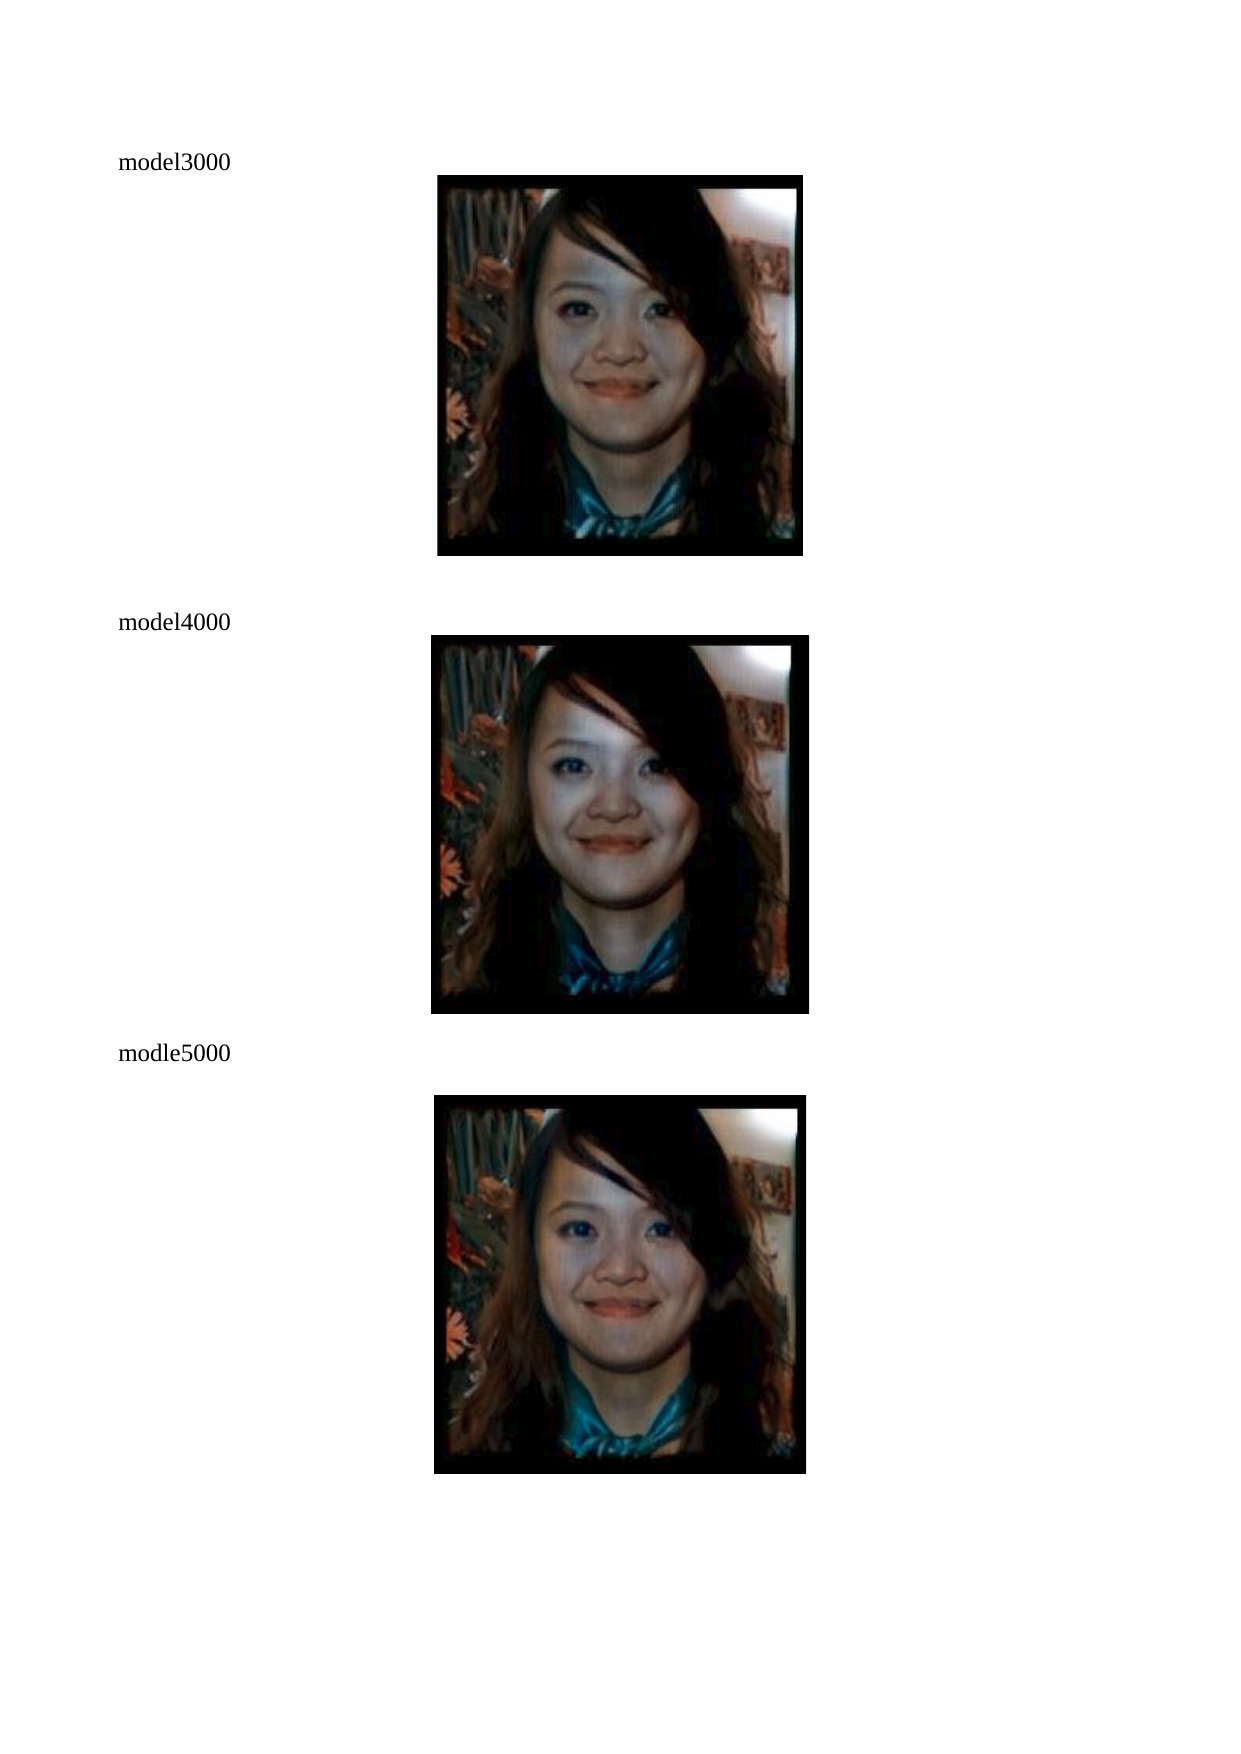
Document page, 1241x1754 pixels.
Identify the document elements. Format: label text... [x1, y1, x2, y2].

picture [431, 635, 810, 1014]
text modle5000 [118, 1038, 1122, 1067]
picture [434, 1095, 807, 1474]
picture [437, 175, 803, 556]
text model4000 [118, 607, 1122, 636]
text model3000 [118, 147, 1122, 176]
